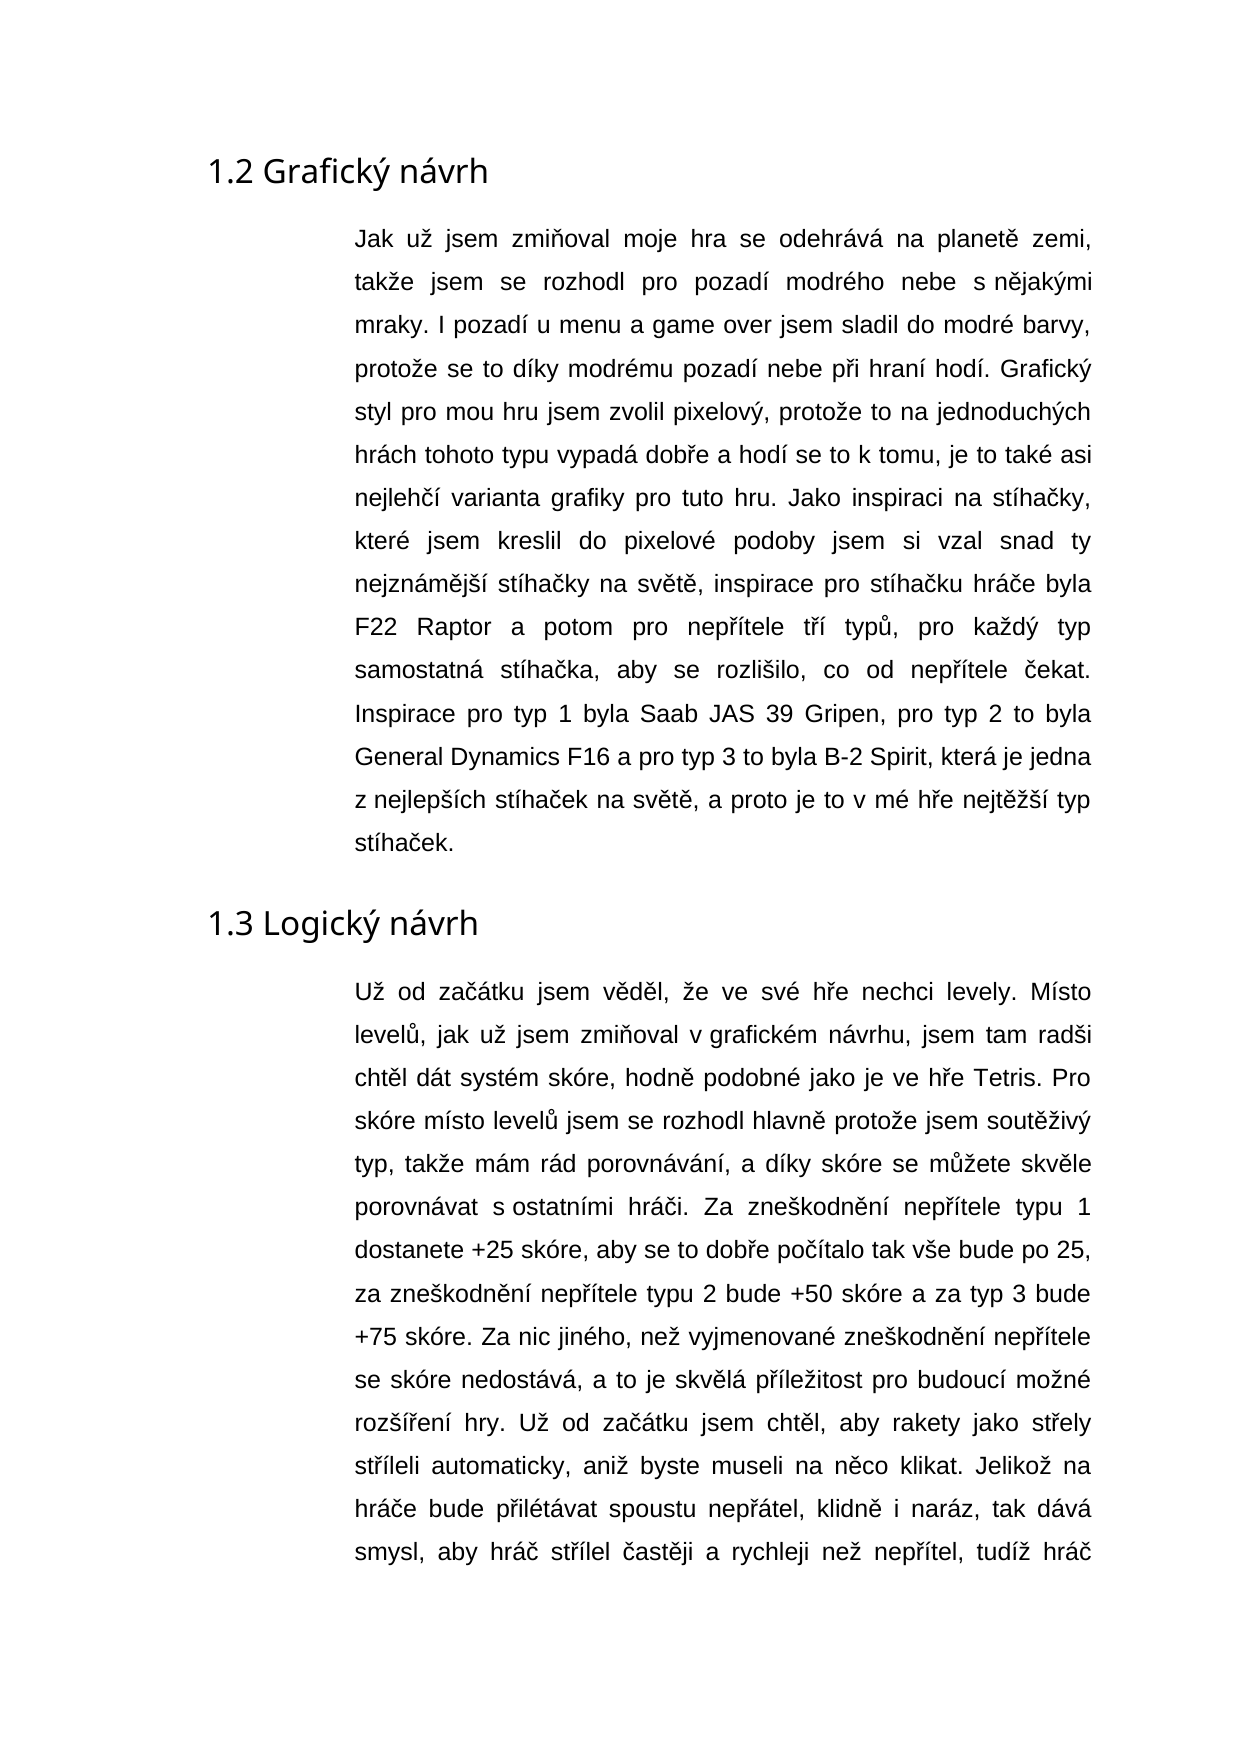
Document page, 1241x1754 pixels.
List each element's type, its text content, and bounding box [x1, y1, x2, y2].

subtitle 1.3 Logický návrh [207, 900, 1092, 946]
text Už od začátku jsem věděl, že ve své hře nechci levely. Místo levelů, jak už jsem zmiňoval v grafickém návrhu, jsem tam radši chtěl dát systém skóre, hodně podobné jako je ve hře Tetris. Pro skóre místo levelů jsem se rozhodl hlavně protože jsem soutěživý typ, takže mám rád porovnávání, a díky skóre se můžete skvěle porovnávat s ostatními hráči. Za zneškodnění nepřítele typu 1 dostanete +25 skóre, aby se to dobře počítalo tak vše bude po 25, za zneškodnění nepřítele typu 2 bude +50 skóre a za typ 3 bude +75 skóre. Za nic jiného, než vyjmenované zneškodnění nepřítele se skóre nedostává, a to je skvělá příležitost pro budoucí možné rozšíření hry. Už od začátku jsem chtěl, aby rakety jako střely stříleli automaticky, aniž byste museli na něco klikat. Jelikož na hráče bude přilétávat spoustu nepřátel, klidně i naráz, tak dává smysl, aby hráč střílel častěji a rychleji než nepřítel, tudíž hráč [354, 977, 1092, 1566]
subtitle 1.2 Grafický návrh [207, 148, 1092, 193]
text Jak už jsem zmiňoval moje hra se odehrává na planetě zemi, takže jsem se rozhodl pro pozadí modrého nebe s nějakými mraky. I pozadí u menu a game over jsem sladil do modré barvy, protože se to díky modrému pozadí nebe při hraní hodí. Grafický styl pro mou hru jsem zvolil pixelový, protože to na jednoduchých hrách tohoto typu vypadá dobře a hodí se to k tomu, je to také asi nejlehčí varianta grafiky pro tuto hru. Jako inspiraci na stíhačky, které jsem kreslil do pixelové podoby jsem si vzal snad ty nejznámější stíhačky na světě, inspirace pro stíhačku hráče byla F22 Raptor a potom pro nepřítele tří typů, pro každý typ samostatná stíhačka, aby se rozlišilo, co od nepřítele čekat. Inspirace pro typ 1 byla Saab JAS 39 Gripen, pro typ 2 to byla General Dynamics F16 a pro typ 3 to byla B-2 Spirit, která je jedna z nejlepších stíhaček na světě, a proto je to v mé hře nejtěžší typ stíhaček. [354, 224, 1092, 857]
